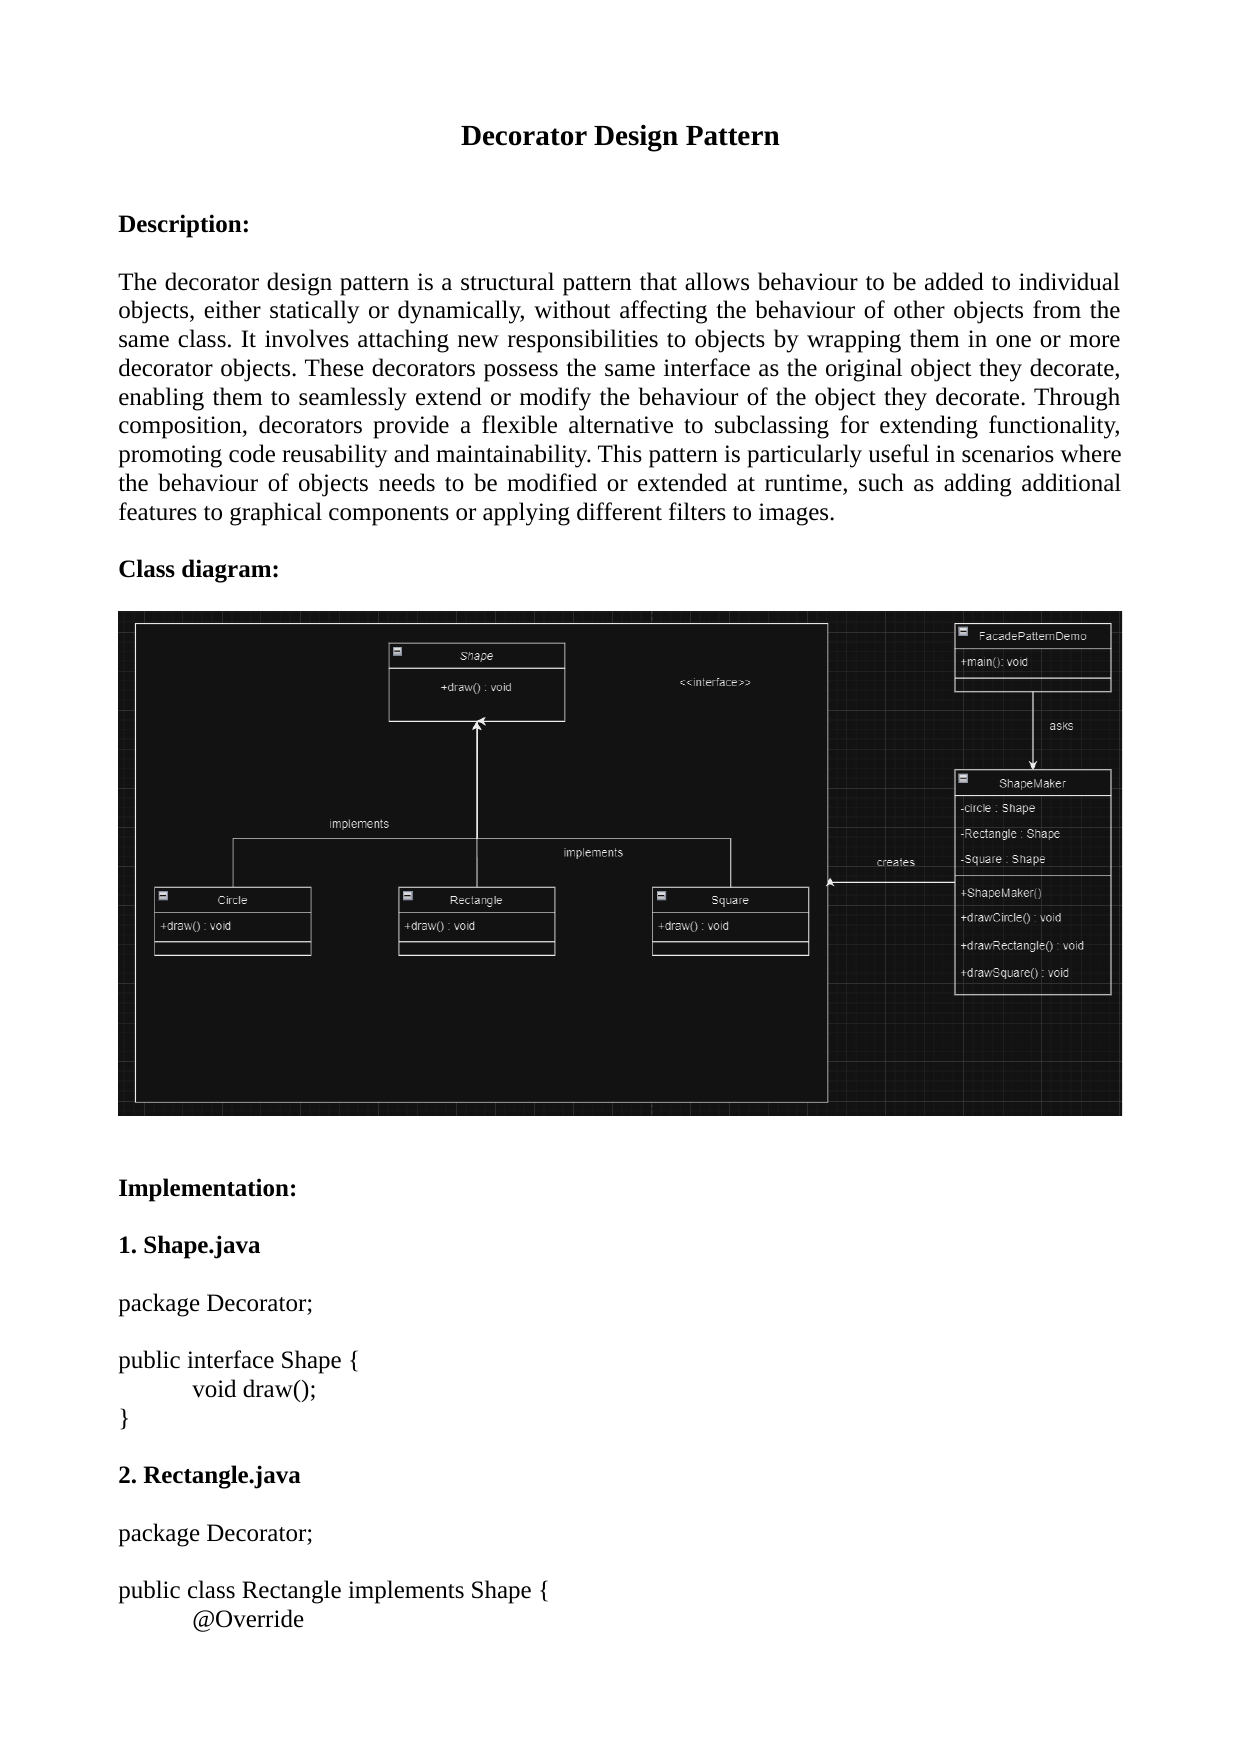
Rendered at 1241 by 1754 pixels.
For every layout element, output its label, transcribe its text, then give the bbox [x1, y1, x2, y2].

text The decorator design pattern is a structural pattern that allows behaviour to be added to individual objects, either statically or dynamically, without affecting the behaviour of other objects from the same class. It involves attaching new responsibilities to objects by wrapping them in one or more decorator objects. These decorators possess the same interface as the original object they decorate, enabling them to seamlessly extend or modify the behaviour of the object they decorate. Through composition, decorators provide a flexible alternative to subclassing for extending functionality, promoting code reusability and maintainability. This pattern is particularly useful in scenarios where the behaviour of objects needs to be modified or extended at runtime, such as adding additional features to graphical components or applying different filters to images. [118, 267, 1122, 525]
text public interface Shape { [118, 1346, 1122, 1374]
text Implementation: [118, 1173, 1122, 1202]
text Class diagram: [118, 554, 1122, 583]
text package Decorator; [118, 1518, 1122, 1547]
text void draw(); [118, 1374, 1122, 1403]
text 2. Rectangle.java [118, 1461, 1122, 1489]
text public class Rectangle implements Shape { [118, 1576, 1122, 1604]
text Description: [118, 209, 1122, 238]
text 1. Shape.java [118, 1231, 1122, 1259]
text package Decorator; [118, 1288, 1122, 1317]
text @Override [118, 1604, 1122, 1633]
text Decorator Design Pattern [118, 118, 1122, 152]
picture [118, 611, 1123, 1116]
text } [118, 1403, 1122, 1432]
